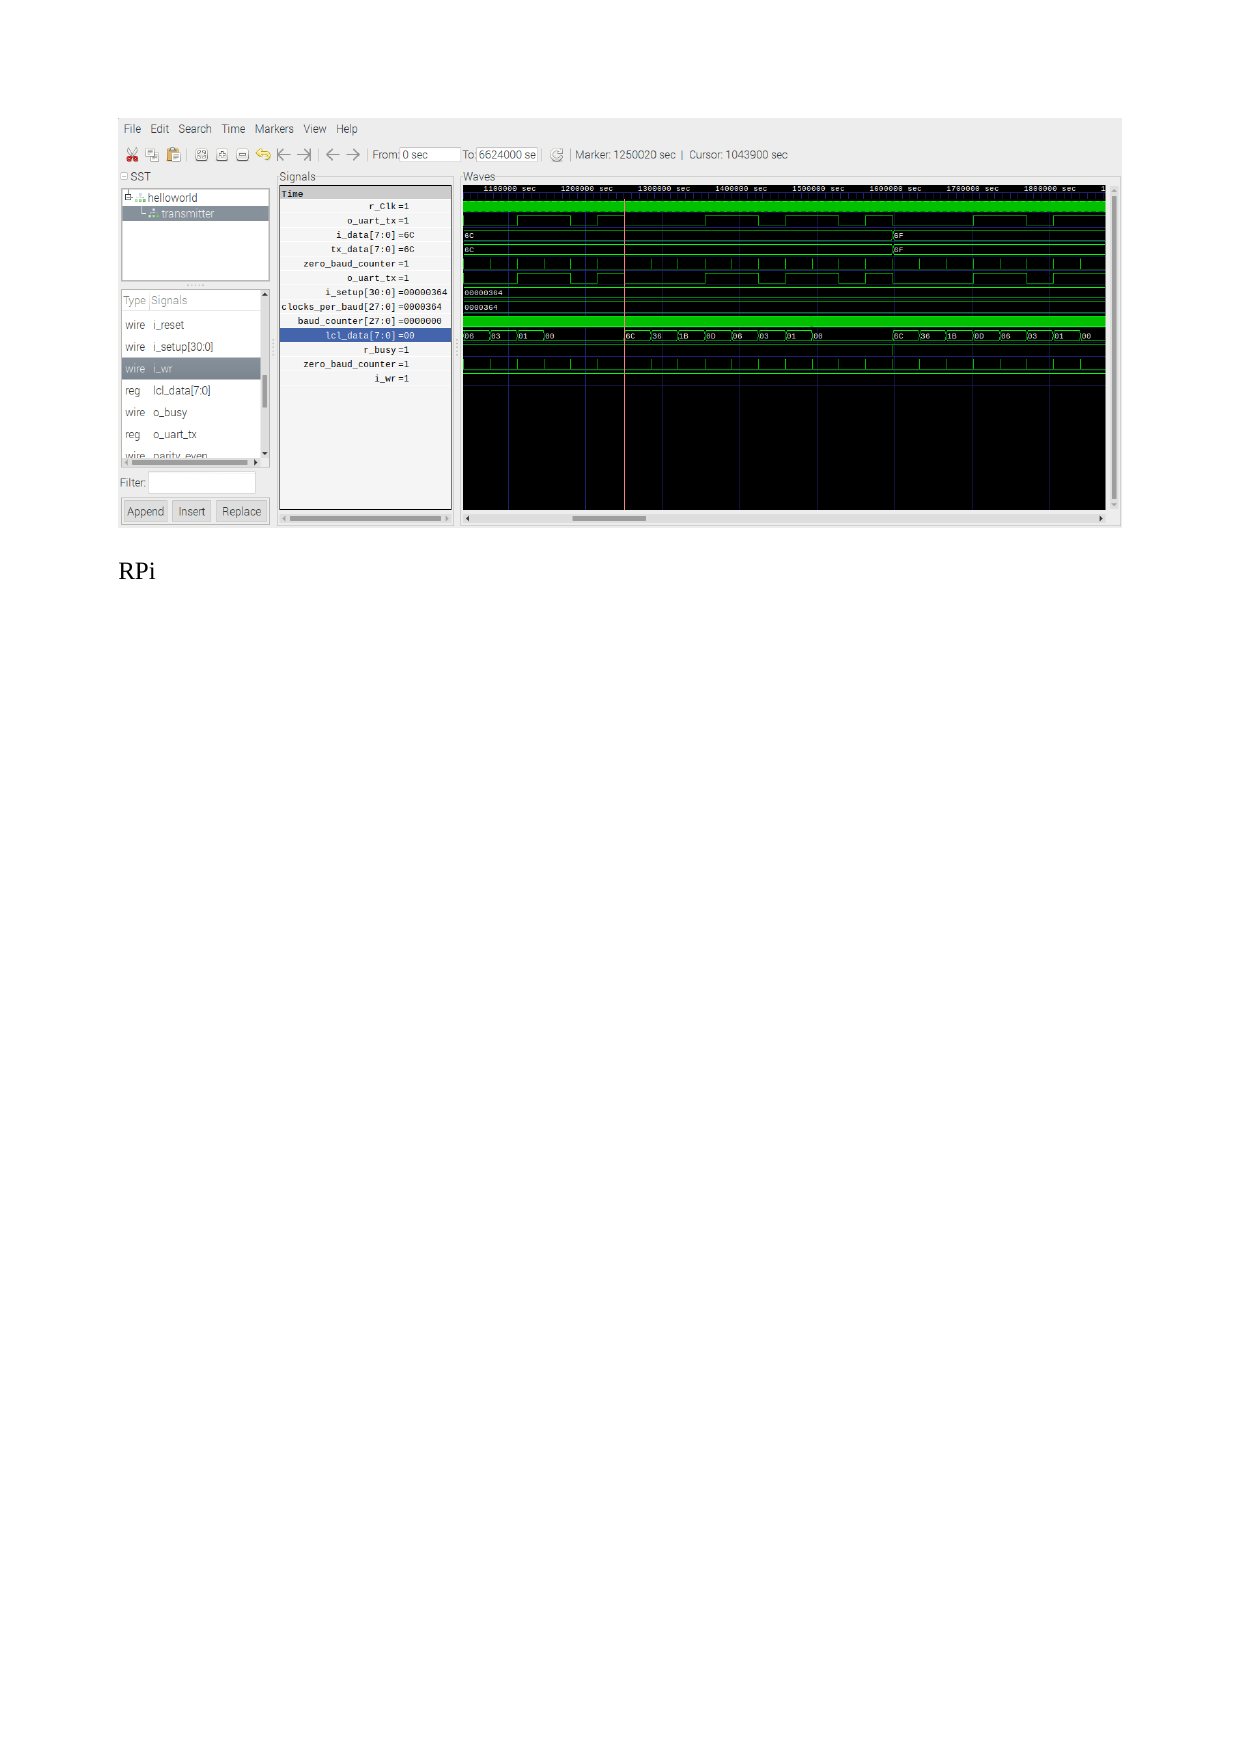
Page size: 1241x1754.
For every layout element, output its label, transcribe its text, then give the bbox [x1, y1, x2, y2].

picture [118, 118, 1123, 528]
text RPi [118, 556, 1122, 585]
